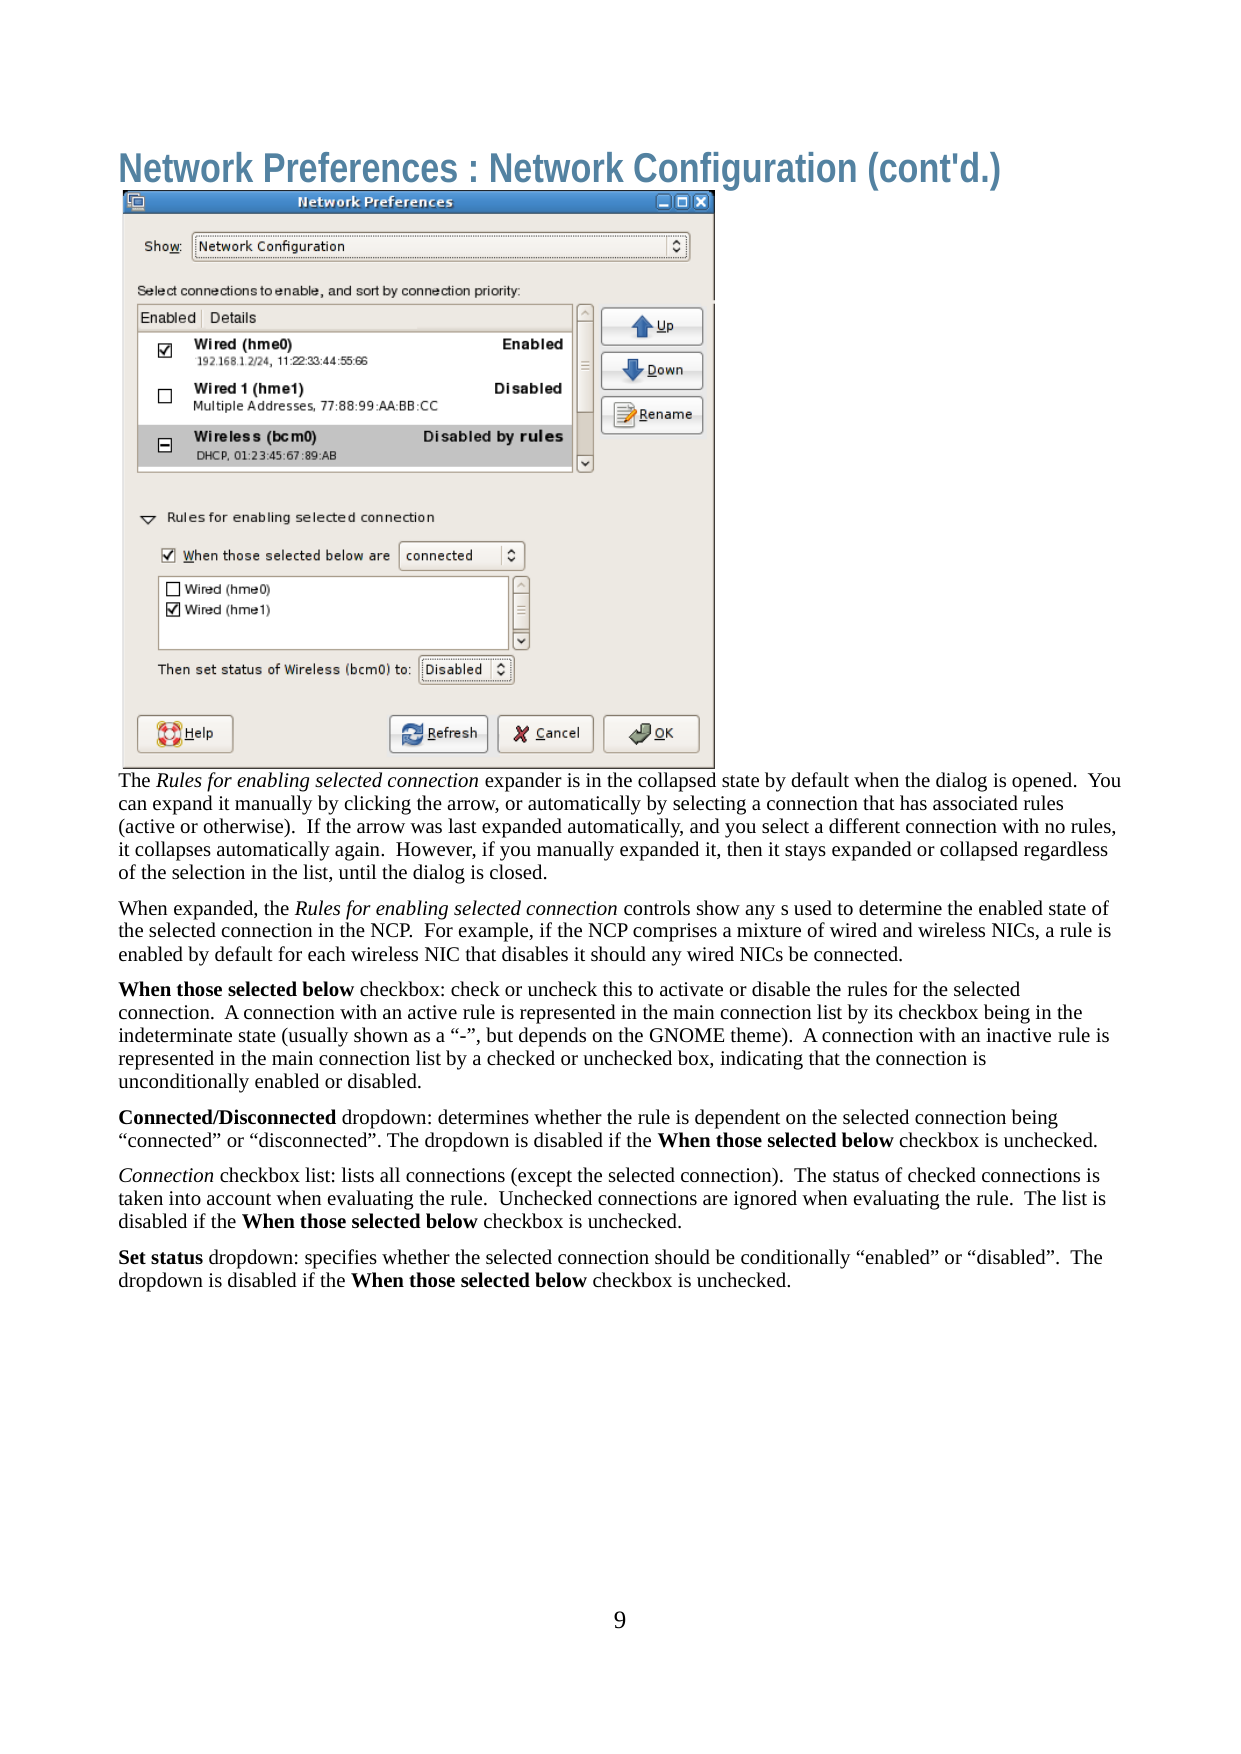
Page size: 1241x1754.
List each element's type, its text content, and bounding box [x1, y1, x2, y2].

text When expanded, the Rules for enabling selected connection controls show any s used to determine the enabled state of the selected connection in the NCP. For example, if the NCP comprises a mixture of wired and wireless NICs, a rule is enabled by default for each wireless NIC that disables it should any wired NICs be connected. [118, 896, 1122, 965]
text Set status dropdown: specifies whether the selected connection should be conditionally “enabled” or “disabled”. The dropdown is disabled if the When those selected below checkbox is unchecked. [118, 1246, 1122, 1292]
subtitle Network Preferences : Network Configuration (cont'd.) [118, 143, 1122, 191]
text Connected/Disconnected dropdown: determines whether the rule is dependent on the selected connection being “connected” or “disconnected”. The dropdown is disabled if the When those selected below checkbox is unchecked. [118, 1106, 1122, 1152]
text Connection checkbox list: lists all connections (except the selected connection). The status of checked connections is taken into account when evaluating the rule. Unchecked connections are ignored when evaluating the rule. The list is disabled if the When those selected below checkbox is unchecked. [118, 1164, 1122, 1233]
text When those selected below checkbox: check or uncheck this to activate or disable the rules for the selected connection. A connection with an active rule is represented in the main connection list by its checkbox being in the indeterminate state (usually shown as a “-”, but depends on the GNOME theme). A connection with an inactive rule is represented in the main connection list by a checked or unchecked box, indicating that the connection is unconditionally enabled or disabled. [118, 978, 1122, 1093]
picture [122, 190, 715, 769]
